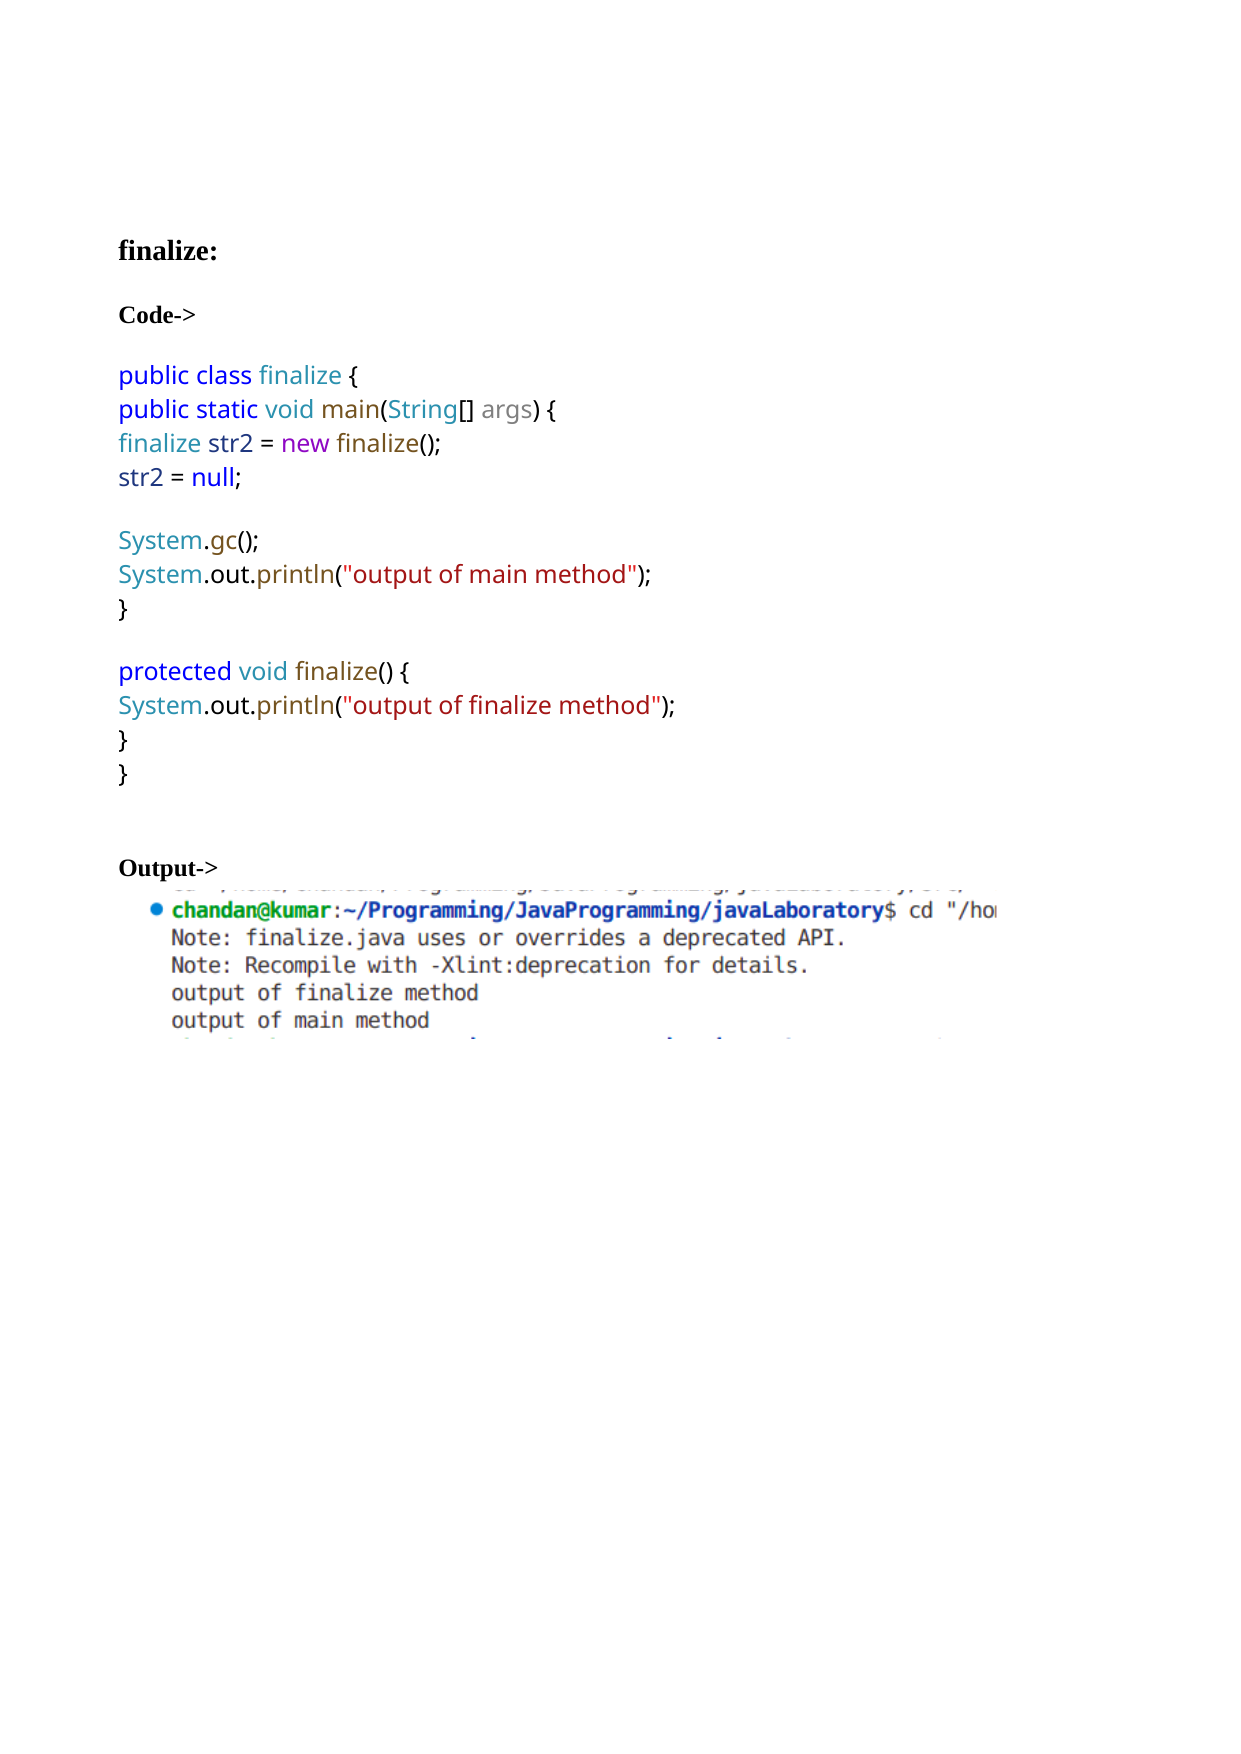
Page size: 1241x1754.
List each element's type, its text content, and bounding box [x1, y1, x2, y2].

picture [148, 890, 997, 1039]
text str2 = null; [118, 460, 1122, 494]
text System.out.println("output of finalize method"); [118, 688, 1122, 722]
text public class finalize { [118, 358, 1122, 392]
text finalize str2 = new finalize(); [118, 426, 1122, 460]
text public static void main(String[] args) { [118, 392, 1122, 426]
text } [118, 756, 1122, 790]
text Output-> [118, 853, 1122, 881]
text System.gc(); [118, 523, 1122, 557]
text } [118, 591, 1122, 625]
text } [118, 722, 1122, 756]
text finalize: [118, 233, 1122, 267]
text protected void finalize() { [118, 654, 1122, 688]
text Code-> [118, 300, 1122, 329]
text System.out.println("output of main method"); [118, 557, 1122, 591]
